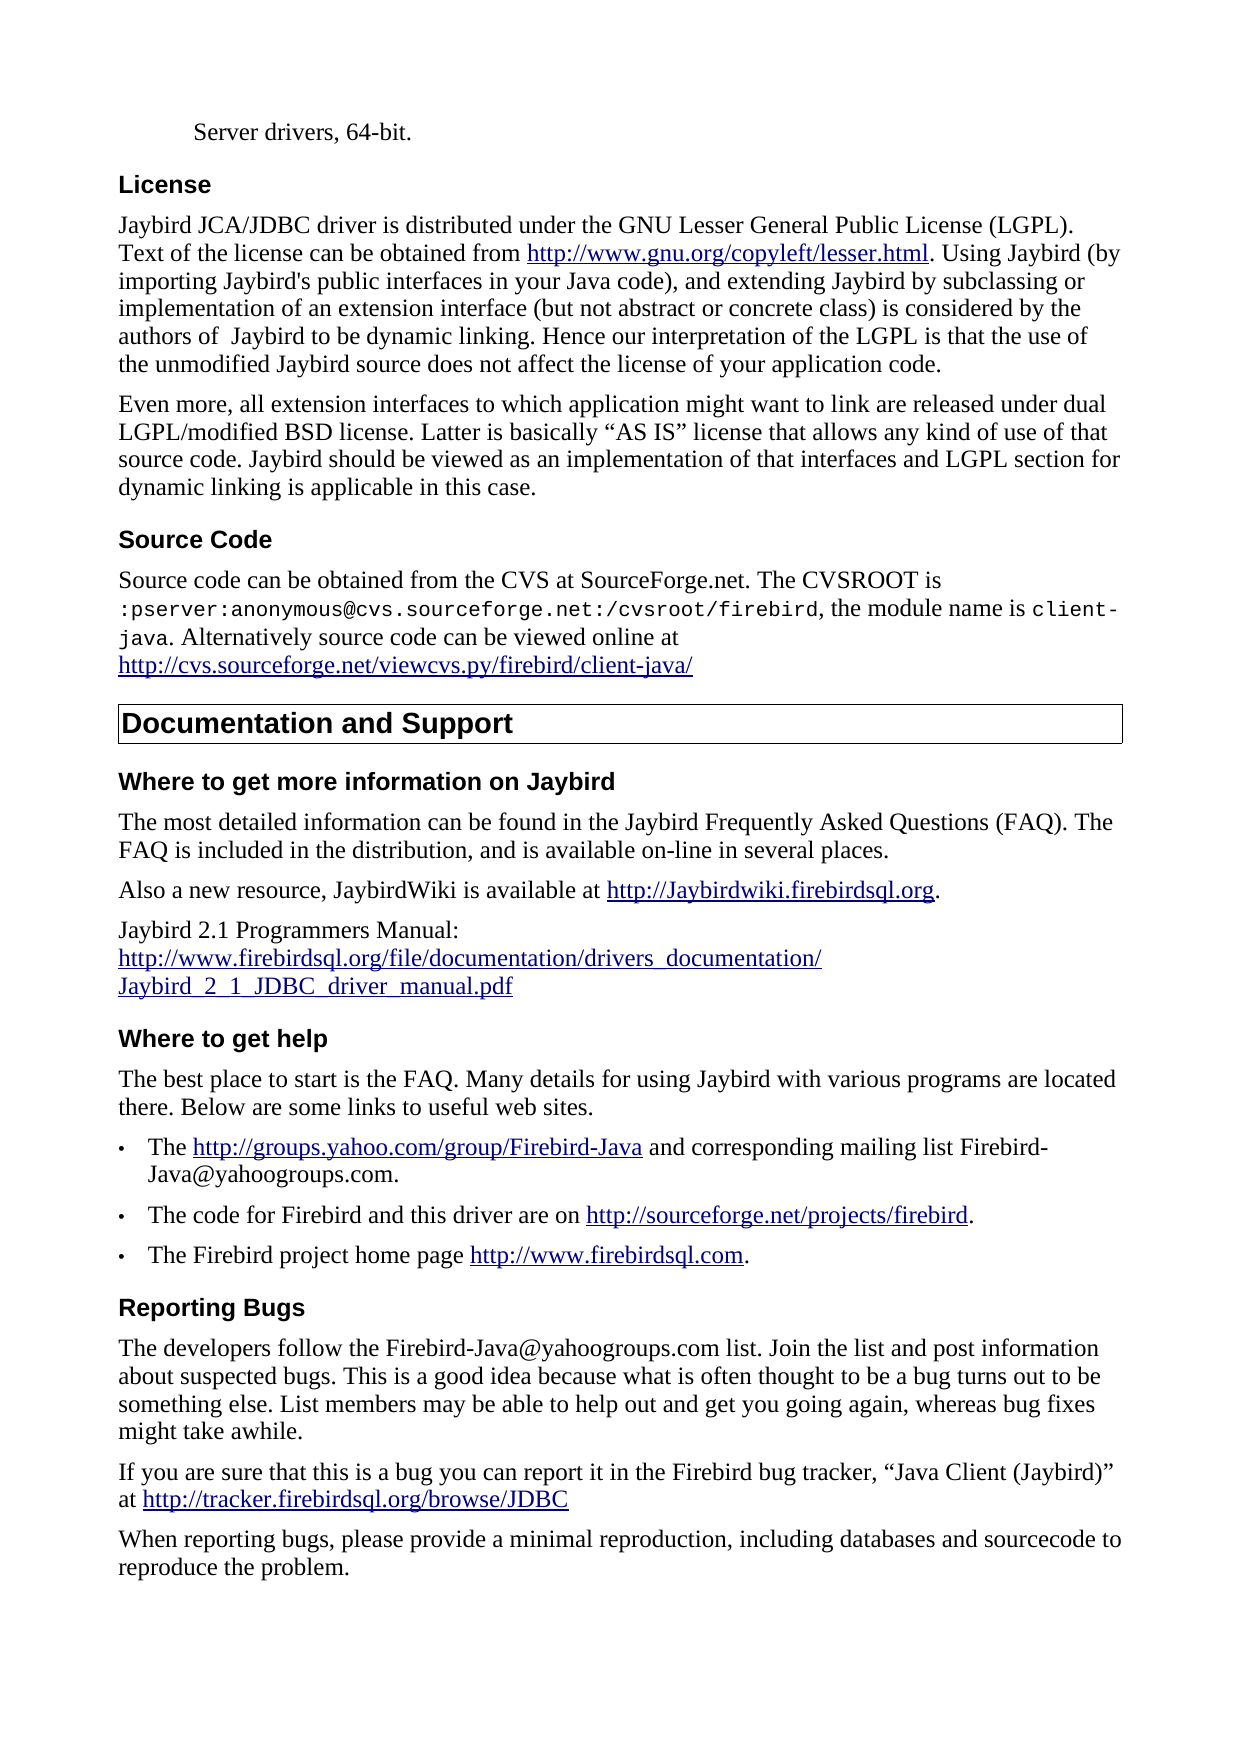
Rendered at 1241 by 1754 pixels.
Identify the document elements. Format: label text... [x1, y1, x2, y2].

subtitle Source Code [118, 526, 1122, 554]
list Server drivers, 64-bit. [156, 118, 1122, 146]
list The code for Firebird and this driver are on http://sourceforge.net/projects/firebird. [118, 1201, 1122, 1228]
subtitle Where to get more information on Jaybird [118, 768, 1122, 796]
subtitle License [118, 171, 1122, 199]
list The Firebird project home page http://www.firebirdsql.com. [118, 1241, 1122, 1269]
text The most detailed information can be found in the Jaybird Frequently Asked Questions (FAQ). The FAQ is included in the distribution, and is available on-line in several places. [118, 808, 1122, 864]
subtitle Reporting Bugs [118, 1294, 1122, 1322]
text The developers follow the Firebird-Java@yahoogroups.com list. Join the list and post information about suspected bugs. This is a good idea because what is often thought to be a bug turns out to be something else. List members may be able to help out and get you going again, whereas bug fixes might take awhile. [118, 1334, 1122, 1445]
subtitle Documentation and Support [119, 705, 1122, 743]
text Jaybird 2.1 Programmers Manual: http://www.firebirdsql.org/file/documentation/drivers_documentation/Jaybird_2_1_JDBC_driver_manual.pdf [118, 916, 1122, 999]
subtitle Where to get help [118, 1024, 1122, 1052]
text The best place to start is the FAQ. Many details for using Jaybird with various programs are located there. Below are some links to useful web sites. [118, 1065, 1122, 1120]
text Even more, all extension interfaces to which application might want to link are released under dual LGPL/modified BSD license. Latter is basically “AS IS” license that allows any kind of use of that source code. Jaybird should be viewed as an implementation of that interfaces and LGPL section for dynamic linking is applicable in this case. [118, 390, 1122, 501]
text When reporting bugs, please provide a minimal reproduction, including databases and sourcecode to reproduce the problem. [118, 1526, 1122, 1581]
text Also a new resource, JaybirdWiki is available at http://Jaybirdwiki.firebirdsql.org. [118, 876, 1122, 904]
list The http://groups.yahoo.com/group/Firebird-Java and corresponding mailing list Firebird-Java@yahoogroups.com. [118, 1133, 1122, 1188]
text Jaybird JCA/JDBC driver is distributed under the GNU Lesser General Public License (LGPL). Text of the license can be obtained from http://www.gnu.org/copyleft/lesser.html. Using Jaybird (by importing Jaybird's public interfaces in your Java code), and extending Jaybird by subclassing or implementation of an extension interface (but not abstract or concrete class) is considered by the authors of Jaybird to be dynamic linking. Hence our interpretation of the LGPL is that the use of the unmodified Jaybird source does not affect the license of your application code. [118, 211, 1122, 378]
text If you are sure that this is a bug you can report it in the Firebird bug tracker, “Java Client (Jaybird)” at http://tracker.firebirdsql.org/browse/JDBC [118, 1458, 1122, 1513]
text Source code can be obtained from the CVS at SourceForge.net. The CVSROOT is :pserver:anonymous@cvs.sourceforge.net:/cvsroot/firebird, the module name is client-java. Alternatively source code can be viewed online at http://cvs.sourceforge.net/viewcvs.py/firebird/client-java/ [118, 566, 1122, 679]
